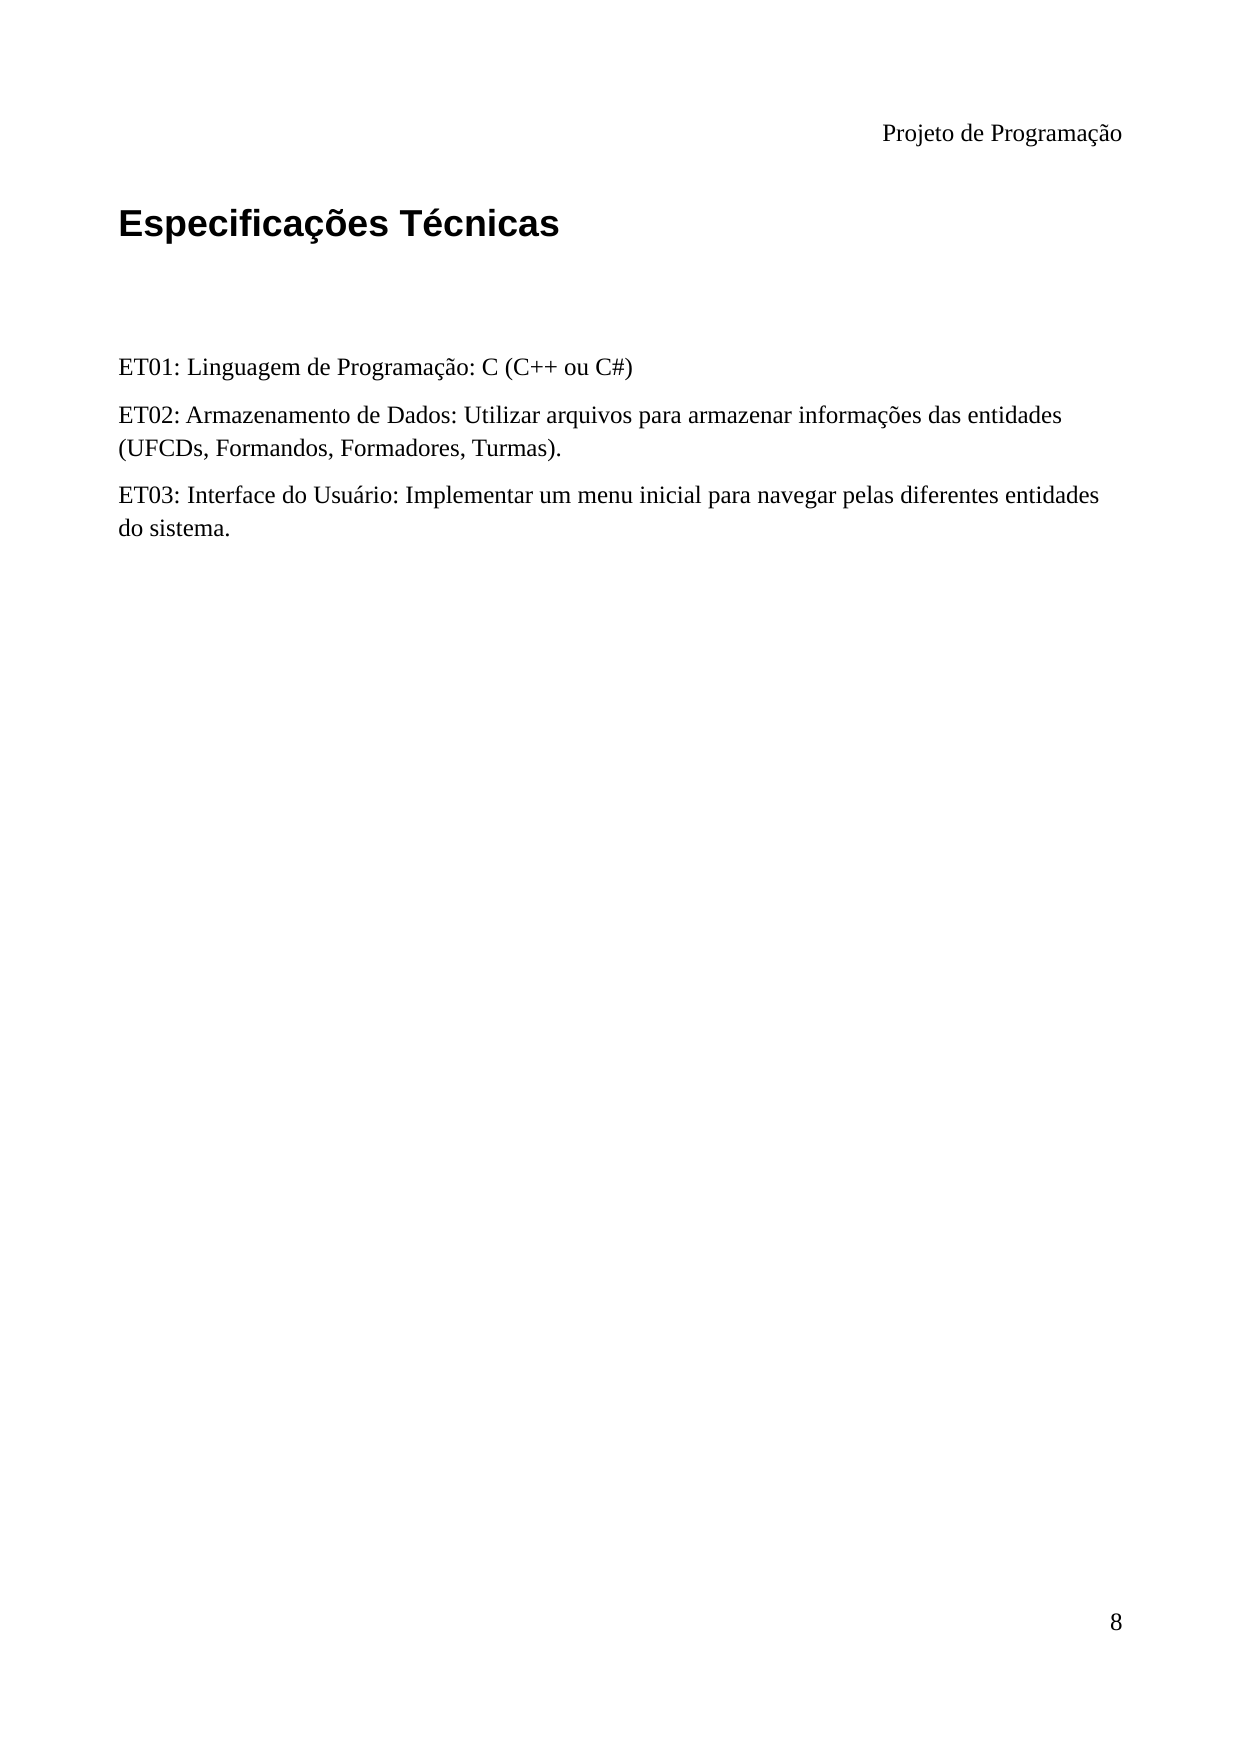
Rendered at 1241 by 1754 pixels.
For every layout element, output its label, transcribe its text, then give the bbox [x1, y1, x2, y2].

text ET01: Linguagem de Programação: C (C++ ou C#) [118, 352, 1122, 381]
text ET03: Interface do Usuário: Implementar um menu inicial para navegar pelas diferentes entidades do sistema. [118, 480, 1122, 542]
subtitle Especificações Técnicas [118, 201, 1122, 244]
text ET02: Armazenamento de Dados: Utilizar arquivos para armazenar informações das entidades (UFCDs, Formandos, Formadores, Turmas). [118, 400, 1122, 462]
